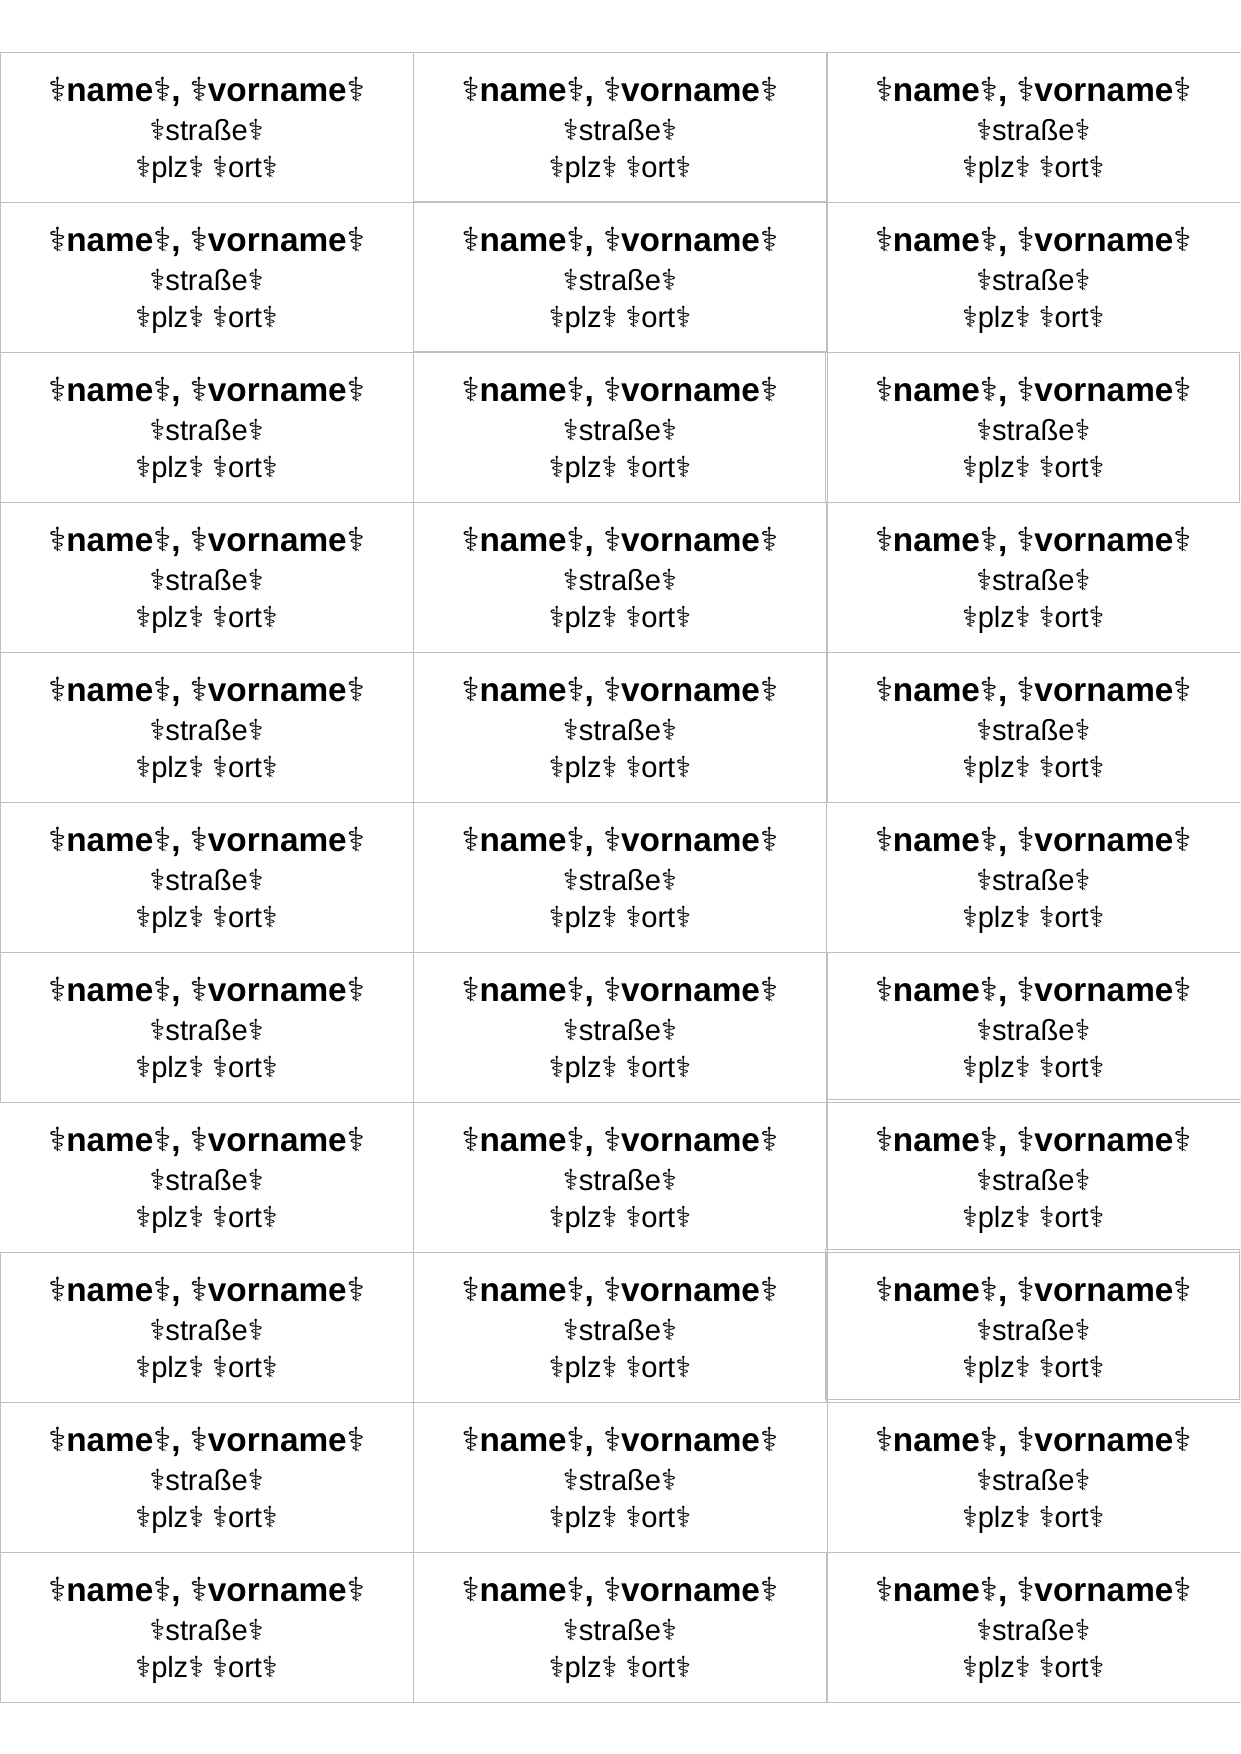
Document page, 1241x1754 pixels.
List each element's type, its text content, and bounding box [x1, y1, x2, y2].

table_cell ⚕name⚕, ⚕vorname⚕ ⚕straße⚕ ⚕plz⚕ ⚕ort⚕ [828, 1553, 1240, 1702]
table_cell ⚕name⚕, ⚕vorname⚕ ⚕straße⚕ ⚕plz⚕ ⚕ort⚕ [1, 503, 413, 652]
table_cell ⚕name⚕, ⚕vorname⚕ ⚕straße⚕ ⚕plz⚕ ⚕ort⚕ [414, 953, 826, 1102]
table_cell ⚕name⚕, ⚕vorname⚕ ⚕straße⚕ ⚕plz⚕ ⚕ort⚕ [1, 1253, 413, 1402]
table_cell ⚕name⚕, ⚕vorname⚕ ⚕straße⚕ ⚕plz⚕ ⚕ort⚕ [828, 803, 1240, 952]
table_cell ⚕name⚕, ⚕vorname⚕ ⚕straße⚕ ⚕plz⚕ ⚕ort⚕ [414, 503, 826, 652]
table_cell ⚕name⚕, ⚕vorname⚕ ⚕straße⚕ ⚕plz⚕ ⚕ort⚕ [828, 953, 1240, 1099]
table_cell ⚕name⚕, ⚕vorname⚕ ⚕straße⚕ ⚕plz⚕ ⚕ort⚕ [414, 1553, 826, 1702]
table_cell ⚕name⚕, ⚕vorname⚕ ⚕straße⚕ ⚕plz⚕ ⚕ort⚕ [828, 653, 1240, 802]
table_header ⚕name⚕, ⚕vorname⚕ ⚕straße⚕ ⚕plz⚕ ⚕ort⚕ [828, 53, 1240, 202]
table_cell ⚕name⚕, ⚕vorname⚕ ⚕straße⚕ ⚕plz⚕ ⚕ort⚕ [414, 203, 826, 351]
table_header ⚕name⚕, ⚕vorname⚕ ⚕straße⚕ ⚕plz⚕ ⚕ort⚕ [414, 53, 826, 201]
table_cell ⚕name⚕, ⚕vorname⚕ ⚕straße⚕ ⚕plz⚕ ⚕ort⚕ [1, 1403, 413, 1552]
table_cell ⚕name⚕, ⚕vorname⚕ ⚕straße⚕ ⚕plz⚕ ⚕ort⚕ [1, 1553, 413, 1702]
table_cell ⚕name⚕, ⚕vorname⚕ ⚕straße⚕ ⚕plz⚕ ⚕ort⚕ [1, 353, 413, 502]
table_cell ⚕name⚕, ⚕vorname⚕ ⚕straße⚕ ⚕plz⚕ ⚕ort⚕ [1, 203, 413, 352]
table_cell ⚕name⚕, ⚕vorname⚕ ⚕straße⚕ ⚕plz⚕ ⚕ort⚕ [1, 953, 413, 1102]
table_cell ⚕name⚕, ⚕vorname⚕ ⚕straße⚕ ⚕plz⚕ ⚕ort⚕ [414, 1403, 827, 1552]
table_cell ⚕name⚕, ⚕vorname⚕ ⚕straße⚕ ⚕plz⚕ ⚕ort⚕ [414, 353, 825, 502]
table_cell ⚕name⚕, ⚕vorname⚕ ⚕straße⚕ ⚕plz⚕ ⚕ort⚕ [828, 353, 1239, 502]
table_cell ⚕name⚕, ⚕vorname⚕ ⚕straße⚕ ⚕plz⚕ ⚕ort⚕ [414, 1253, 826, 1402]
table_cell ⚕name⚕, ⚕vorname⚕ ⚕straße⚕ ⚕plz⚕ ⚕ort⚕ [1, 1103, 413, 1252]
table_cell ⚕name⚕, ⚕vorname⚕ ⚕straße⚕ ⚕plz⚕ ⚕ort⚕ [414, 803, 826, 952]
table_cell ⚕name⚕, ⚕vorname⚕ ⚕straße⚕ ⚕plz⚕ ⚕ort⚕ [828, 203, 1240, 352]
table_cell ⚕name⚕, ⚕vorname⚕ ⚕straße⚕ ⚕plz⚕ ⚕ort⚕ [1, 803, 413, 952]
table_cell ⚕name⚕, ⚕vorname⚕ ⚕straße⚕ ⚕plz⚕ ⚕ort⚕ [414, 1103, 826, 1252]
table_cell ⚕name⚕, ⚕vorname⚕ ⚕straße⚕ ⚕plz⚕ ⚕ort⚕ [1, 653, 413, 802]
table_cell ⚕name⚕, ⚕vorname⚕ ⚕straße⚕ ⚕plz⚕ ⚕ort⚕ [828, 1253, 1239, 1399]
table_cell ⚕name⚕, ⚕vorname⚕ ⚕straße⚕ ⚕plz⚕ ⚕ort⚕ [828, 1403, 1240, 1552]
table_cell ⚕name⚕, ⚕vorname⚕ ⚕straße⚕ ⚕plz⚕ ⚕ort⚕ [414, 653, 826, 802]
table_header ⚕name⚕, ⚕vorname⚕ ⚕straße⚕ ⚕plz⚕ ⚕ort⚕ [1, 53, 413, 202]
table_cell ⚕name⚕, ⚕vorname⚕ ⚕straße⚕ ⚕plz⚕ ⚕ort⚕ [828, 503, 1240, 652]
table_cell ⚕name⚕, ⚕vorname⚕ ⚕straße⚕ ⚕plz⚕ ⚕ort⚕ [828, 1103, 1240, 1249]
